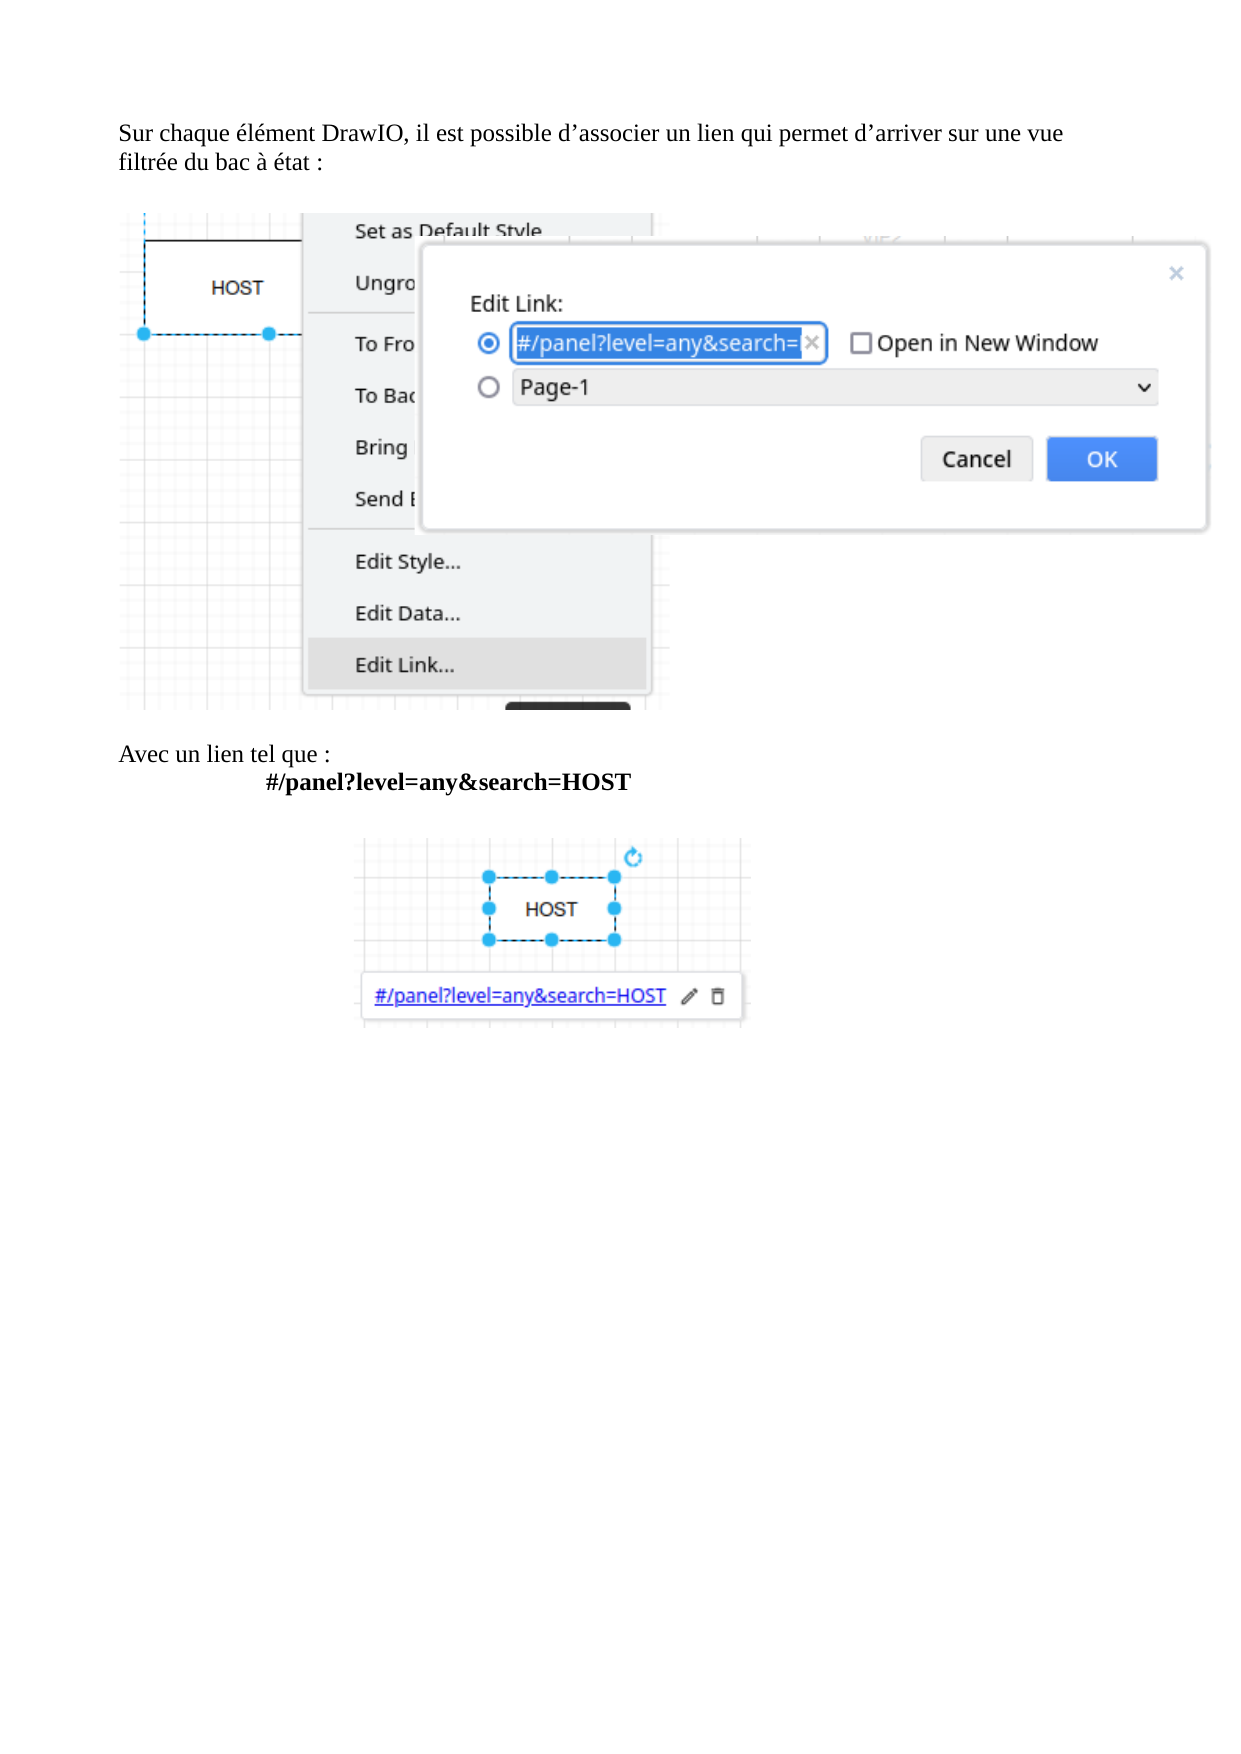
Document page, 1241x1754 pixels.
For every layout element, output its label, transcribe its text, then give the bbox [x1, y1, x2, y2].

text Avec un lien tel que : [118, 739, 1122, 767]
text #/panel?level=any&search=HOST [118, 767, 1122, 796]
picture [353, 838, 751, 1028]
text Sur chaque élément DrawIO, il est possible d’associer un lien qui permet d’arriver sur une vue filtrée du bac à état : [118, 118, 1122, 176]
picture [119, 213, 1212, 710]
